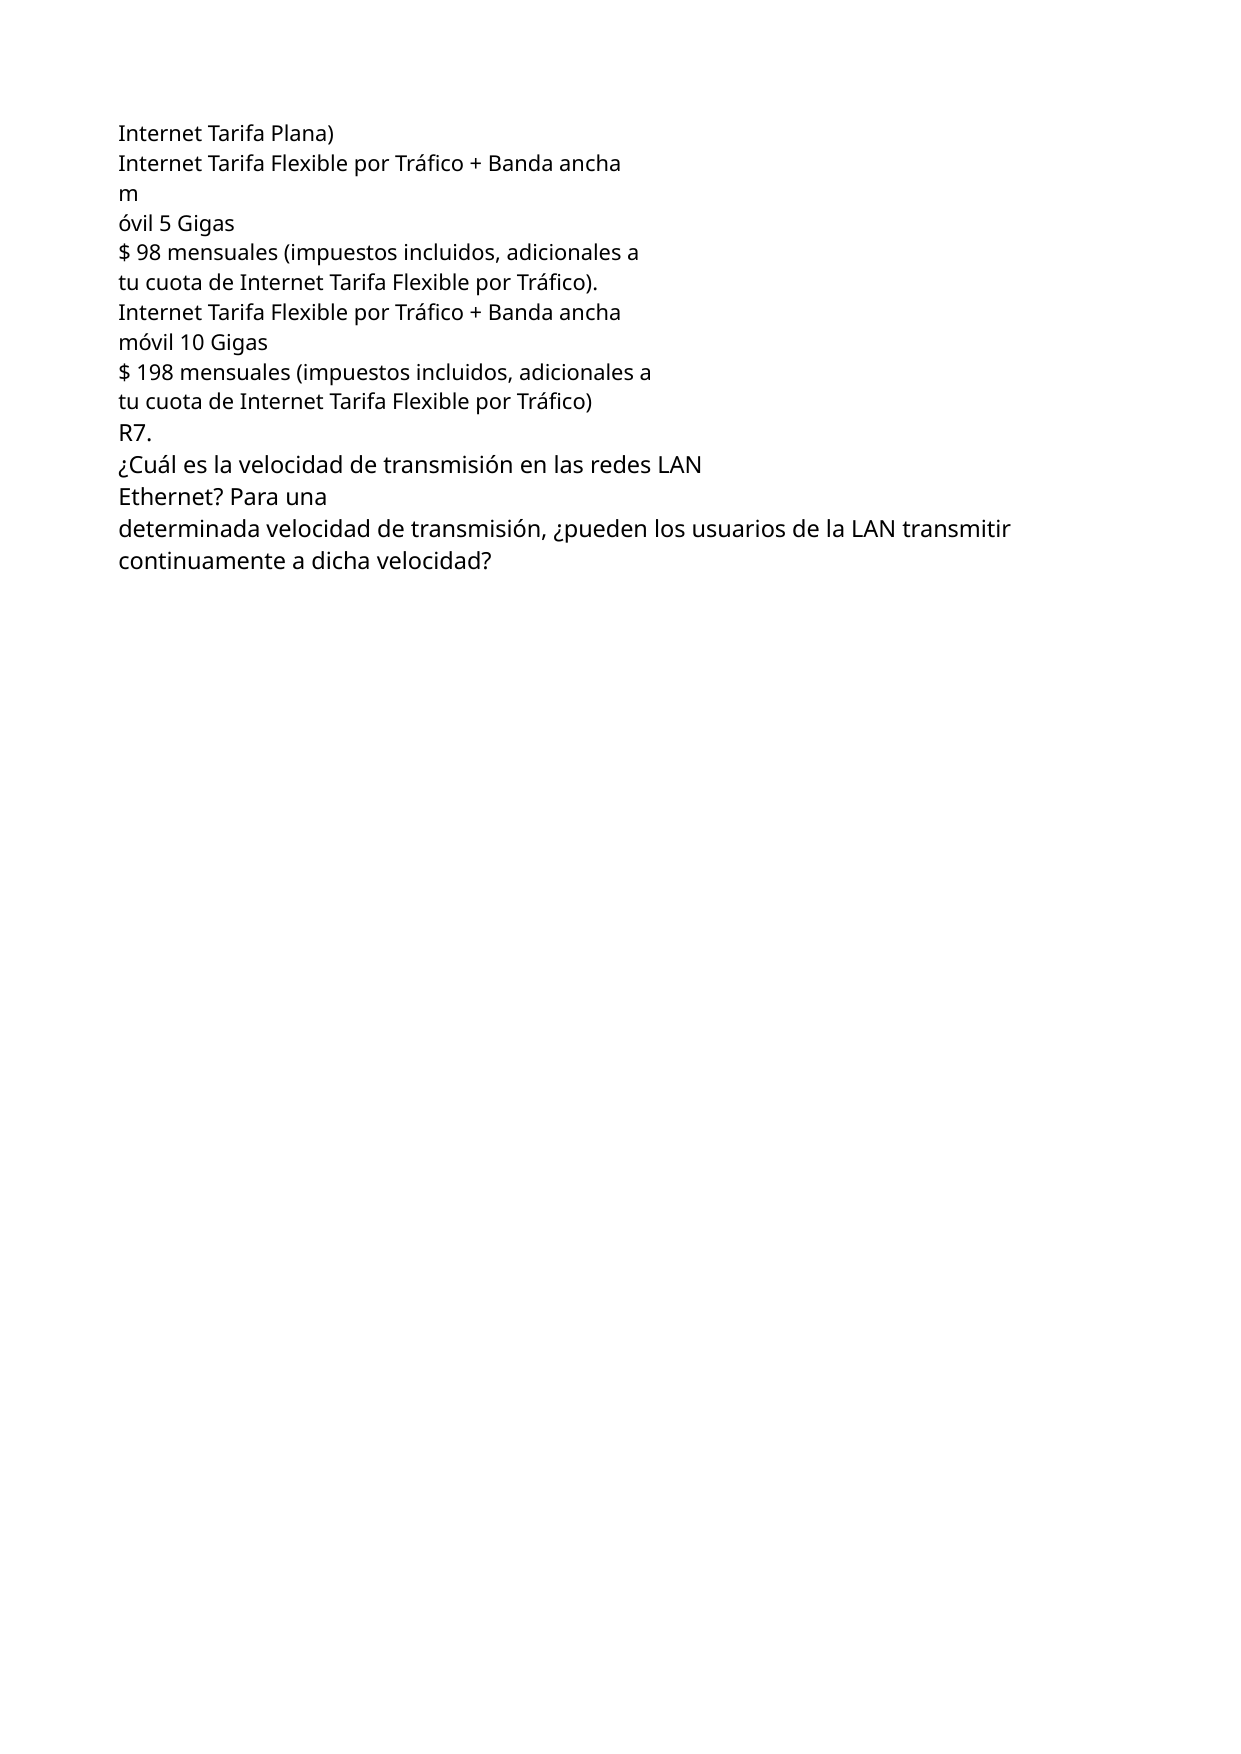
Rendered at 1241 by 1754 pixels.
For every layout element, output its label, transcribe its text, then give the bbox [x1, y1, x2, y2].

text Internet Tarifa Flexible por Tráfico + Banda ancha [118, 148, 1122, 178]
text Internet Tarifa Plana) [118, 118, 1122, 148]
text R7. [118, 416, 1122, 448]
text tu cuota de Internet Tarifa Flexible por Tráfico). [118, 267, 1122, 297]
text móvil 10 Gigas [118, 327, 1122, 356]
text determinada velocidad de transmisión, ¿pueden los usuarios de la LAN transmitir [118, 512, 1122, 544]
text $ 98 mensuales (impuestos incluidos, adicionales a [118, 237, 1122, 267]
text continuamente a dicha velocidad? [118, 544, 1122, 576]
text $ 198 mensuales (impuestos incluidos, adicionales a [118, 356, 1122, 386]
text Ethernet? Para una [118, 480, 1122, 512]
text ¿Cuál es la velocidad de transmisión en las redes LAN [118, 448, 1122, 480]
text tu cuota de Internet Tarifa Flexible por Tráfico) [118, 386, 1122, 416]
text m [118, 178, 1122, 207]
text Internet Tarifa Flexible por Tráfico + Banda ancha [118, 297, 1122, 327]
text óvil 5 Gigas [118, 207, 1122, 237]
